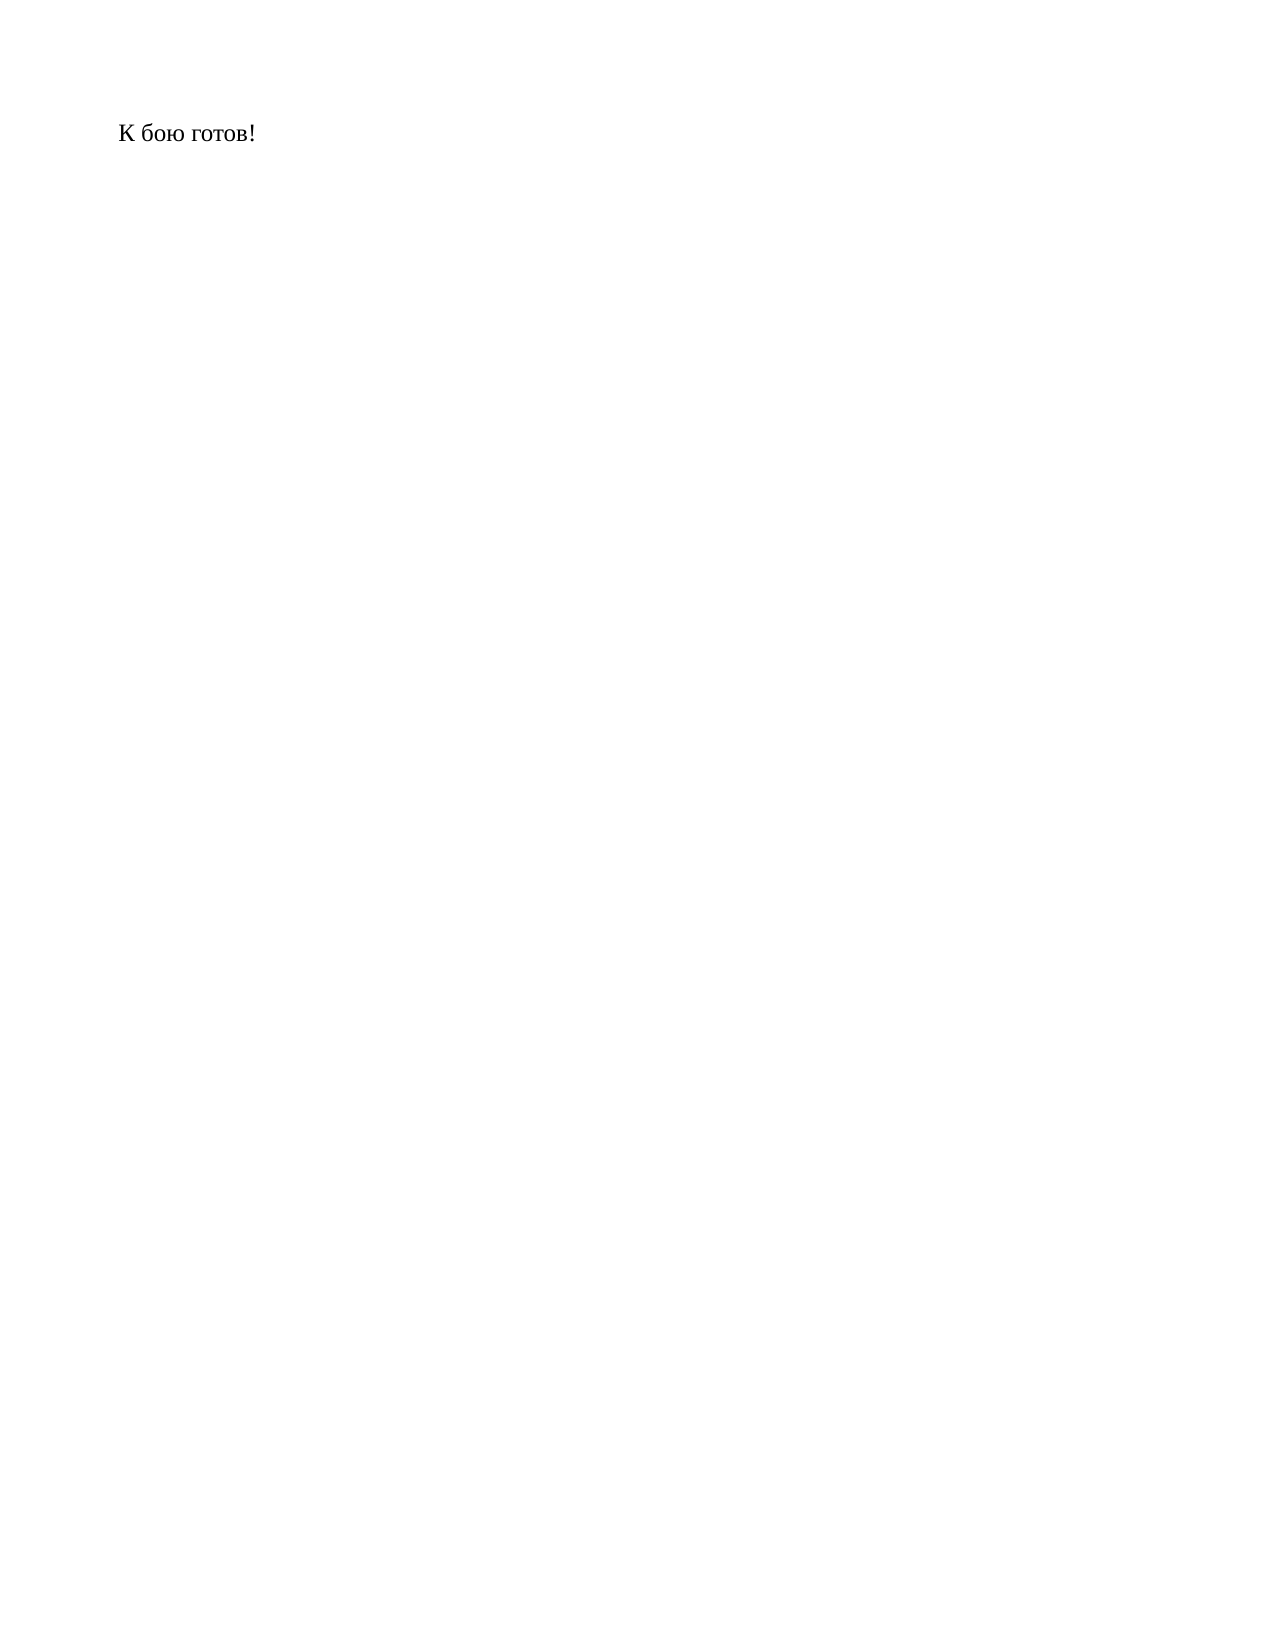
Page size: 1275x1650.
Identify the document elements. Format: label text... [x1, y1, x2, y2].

text К бою готов! [118, 118, 1157, 147]
